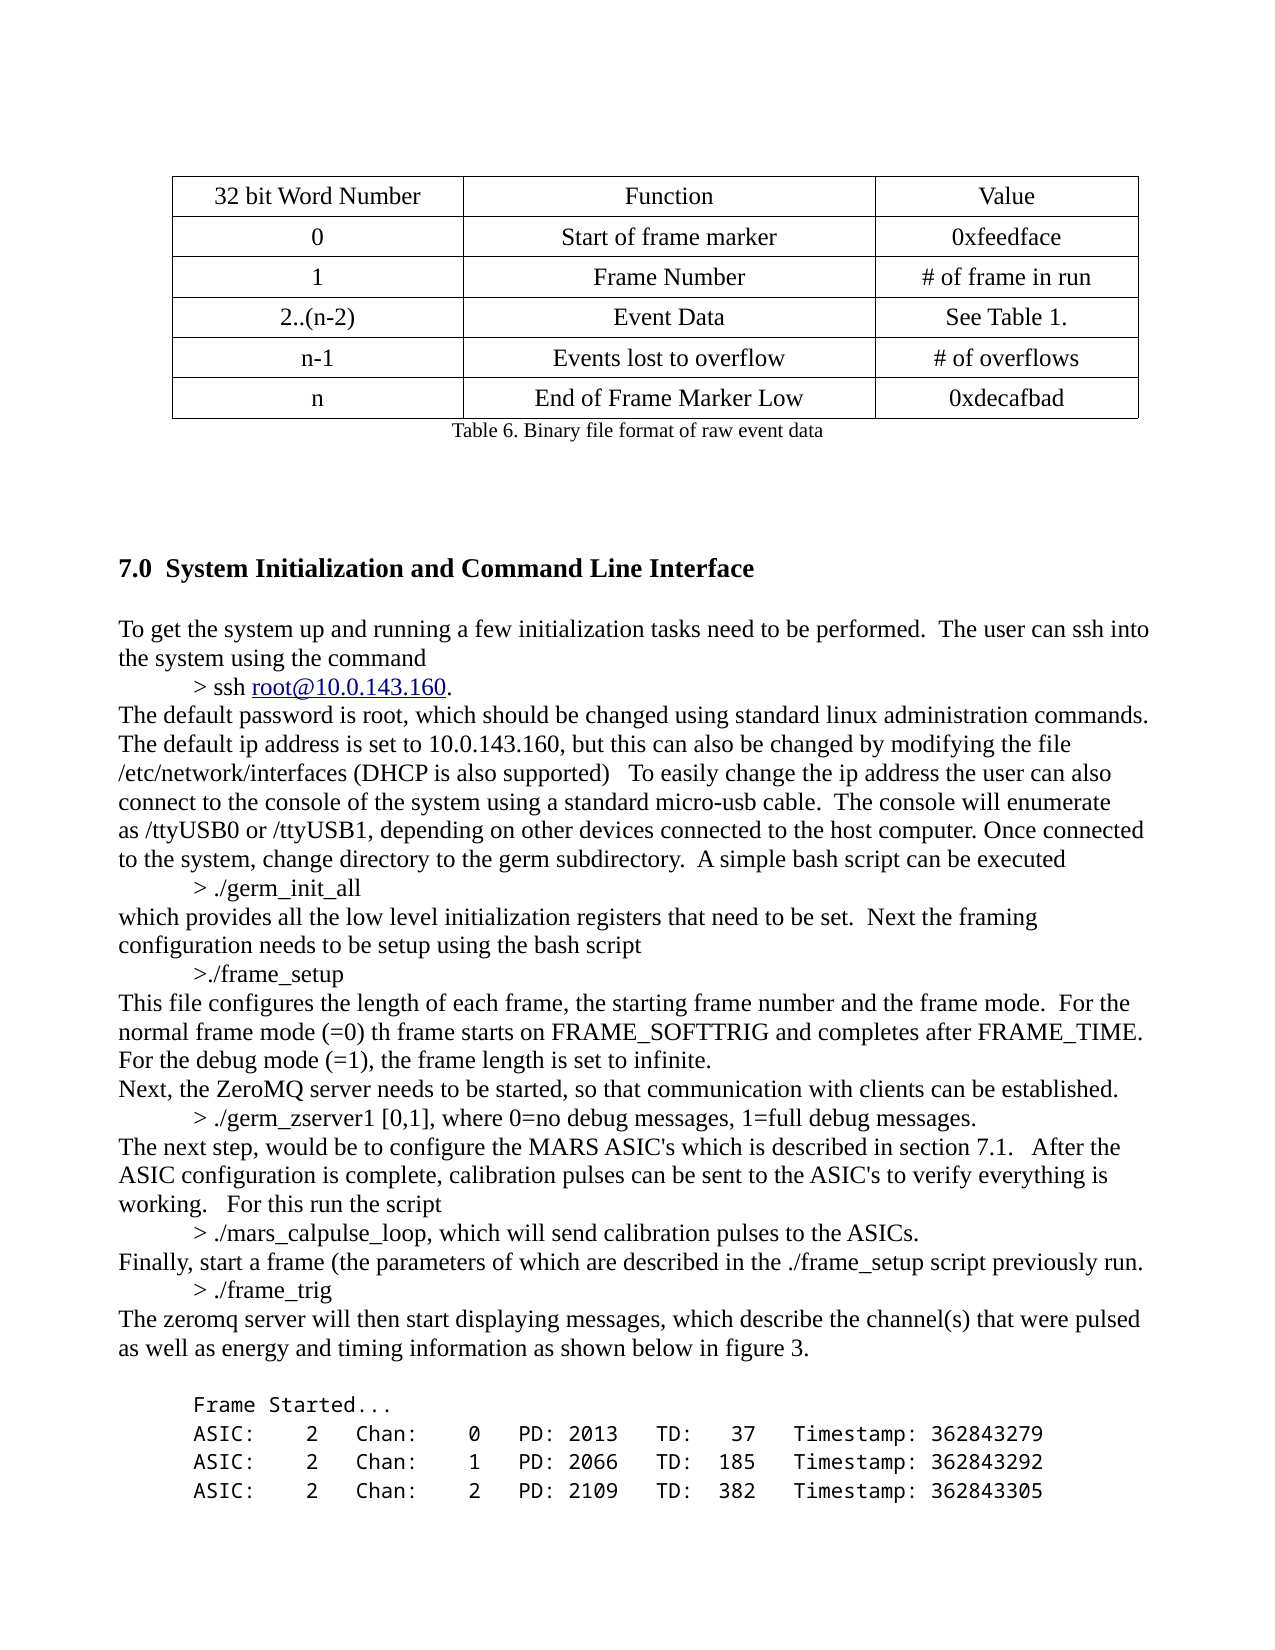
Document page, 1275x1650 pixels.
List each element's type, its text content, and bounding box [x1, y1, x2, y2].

text > ssh root@10.0.143.160. [118, 672, 1157, 701]
table_cell Events lost to overflow [464, 338, 875, 377]
text The zeromq server will then start displaying messages, which describe the channel(s) that were pulsed as well as energy and timing information as shown below in figure 3. [118, 1304, 1157, 1362]
text > ./germ_init_all [118, 873, 1157, 902]
table_cell End of Frame Marker Low [464, 378, 875, 417]
text The next step, would be to configure the MARS ASIC's which is described in section 7.1. After the ASIC configuration is complete, calibration pulses can be sent to the ASIC's to verify everything is working. For this run the script [118, 1132, 1157, 1218]
table_cell Start of frame marker [464, 217, 875, 256]
text Frame Started... [118, 1391, 1157, 1419]
text which provides all the low level initialization registers that need to be set. Next the framing configuration needs to be setup using the bash script [118, 902, 1157, 959]
table_header Function [464, 177, 875, 216]
text Table 6. Binary file format of raw event data [118, 418, 1157, 442]
text > ./germ_zserver1 [0,1], where 0=no debug messages, 1=full debug messages. [118, 1103, 1157, 1132]
text Finally, start a frame (the parameters of which are described in the ./frame_setup script previously run. [118, 1247, 1157, 1276]
table_cell 1 [173, 257, 463, 297]
text ASIC: 2 Chan: 1 PD: 2066 TD: 185 Timestamp: 362843292 [118, 1447, 1157, 1476]
text > ./mars_calpulse_loop, which will send calibration pulses to the ASICs. [118, 1218, 1157, 1247]
table_header Value [876, 177, 1138, 216]
text To get the system up and running a few initialization tasks need to be performed. The user can ssh into the system using the command [118, 614, 1157, 672]
text ASIC: 2 Chan: 2 PD: 2109 TD: 382 Timestamp: 362843305 [118, 1476, 1157, 1504]
text ASIC: 2 Chan: 0 PD: 2013 TD: 37 Timestamp: 362843279 [118, 1419, 1157, 1447]
table_cell # of overflows [876, 338, 1138, 377]
text Next, the ZeroMQ server needs to be started, so that communication with clients can be established. [118, 1074, 1157, 1103]
table_header 32 bit Word Number [173, 177, 463, 216]
table_cell # of frame in run [876, 257, 1138, 297]
table_cell 2..(n-2) [173, 298, 463, 337]
table_cell Event Data [464, 298, 875, 337]
text 7.0 System Initialization and Command Line Interface [118, 552, 1157, 583]
table_cell See Table 1. [876, 298, 1138, 337]
table_cell 0xfeedface [876, 217, 1138, 256]
text This file configures the length of each frame, the starting frame number and the frame mode. For the normal frame mode (=0) th frame starts on FRAME_SOFTTRIG and completes after FRAME_TIME. For the debug mode (=1), the frame length is set to infinite. [118, 988, 1157, 1074]
table_cell n-1 [173, 338, 463, 377]
table_cell 0 [173, 217, 463, 256]
text >./frame_setup [118, 959, 1157, 988]
table_cell Frame Number [464, 257, 875, 297]
table_cell 0xdecafbad [876, 378, 1138, 417]
table_cell n [173, 378, 463, 417]
text The default password is root, which should be changed using standard linux administration commands. The default ip address is set to 10.0.143.160, but this can also be changed by modifying the file /etc/network/interfaces (DHCP is also supported) To easily change the ip address the user can also connect to the console of the system using a standard micro-usb cable. The console will enumerate as /ttyUSB0 or /ttyUSB1, depending on other devices connected to the host computer. Once connected to the system, change directory to the germ subdirectory. A simple bash script can be executed [118, 701, 1157, 873]
text > ./frame_trig [118, 1276, 1157, 1304]
